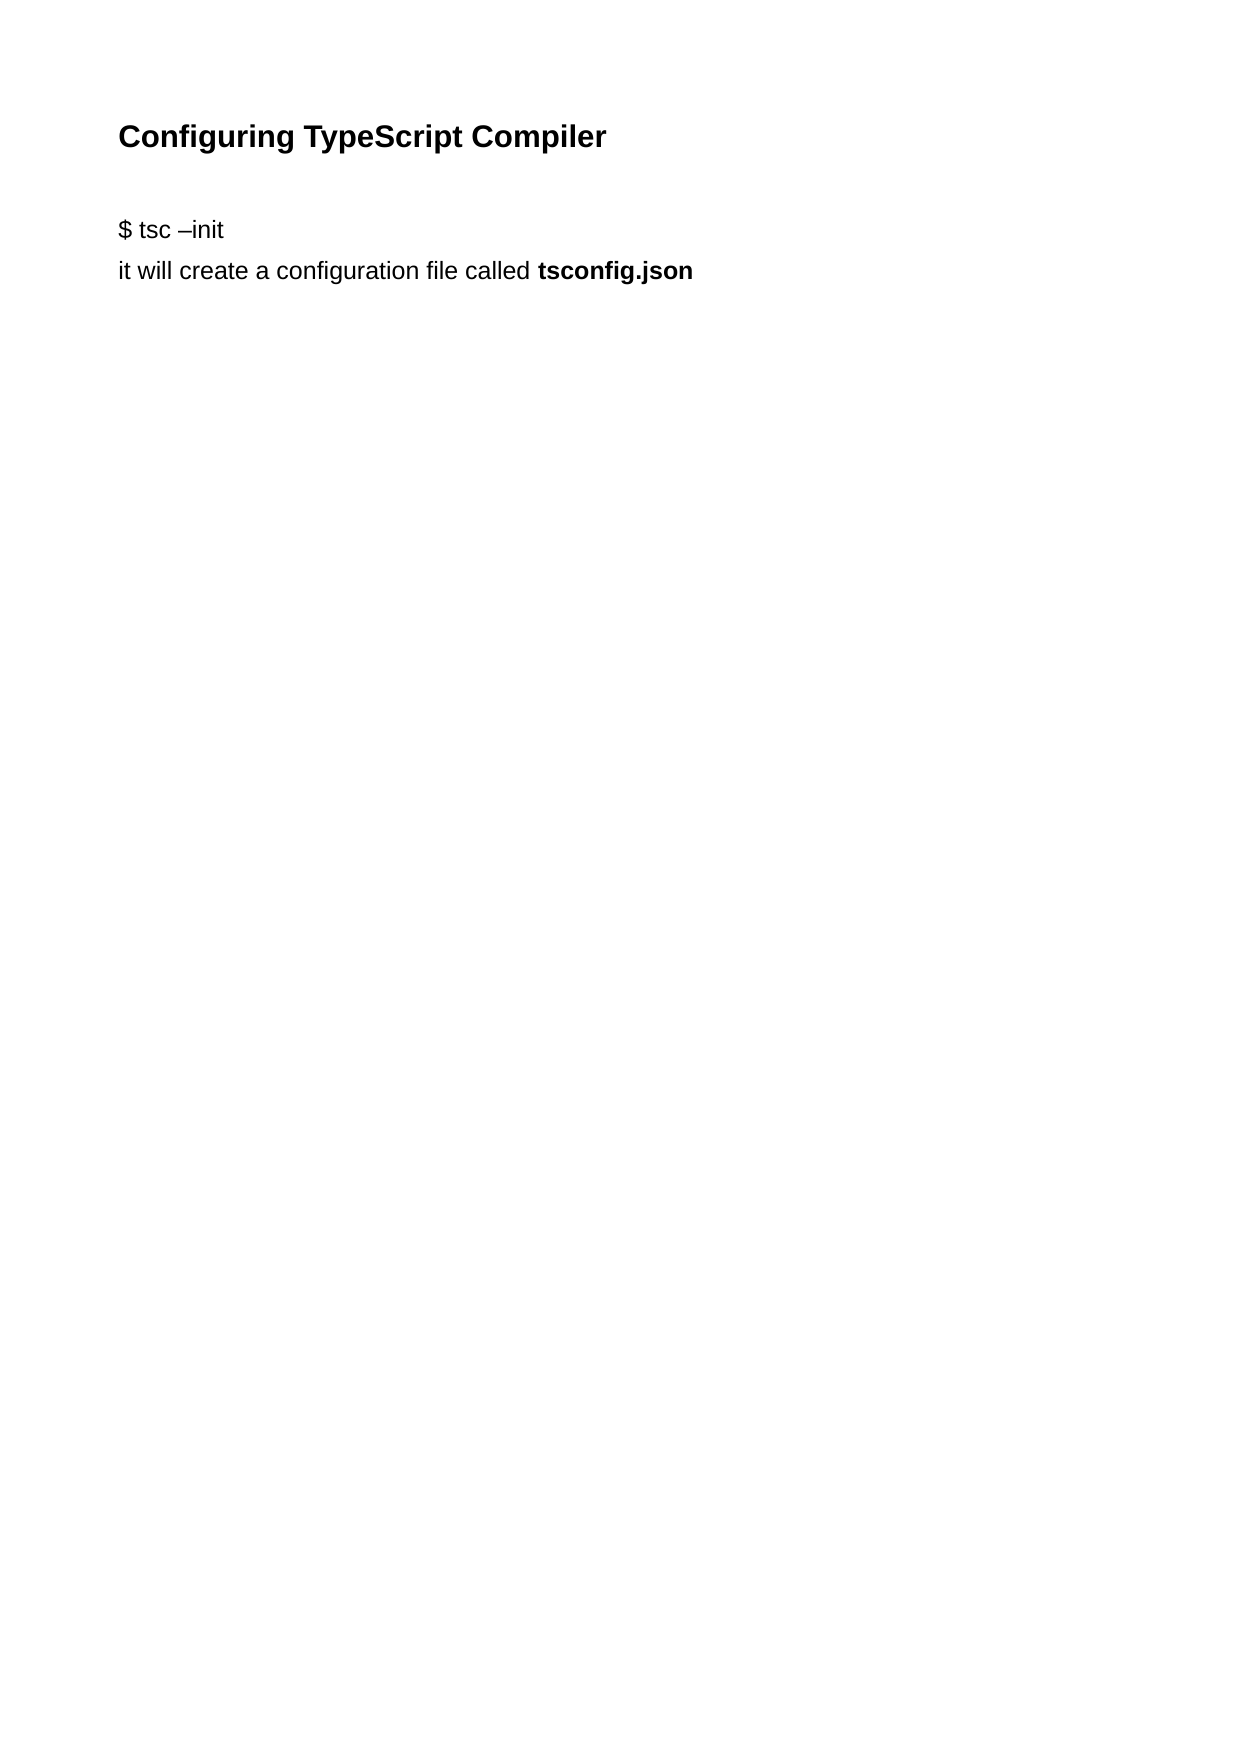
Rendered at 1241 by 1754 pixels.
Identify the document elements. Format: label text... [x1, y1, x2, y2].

text it will create a configuration file called tsconfig.json [118, 256, 1122, 285]
text Configuring TypeScript Compiler [118, 118, 1122, 154]
text $ tsc –init [118, 215, 1122, 244]
